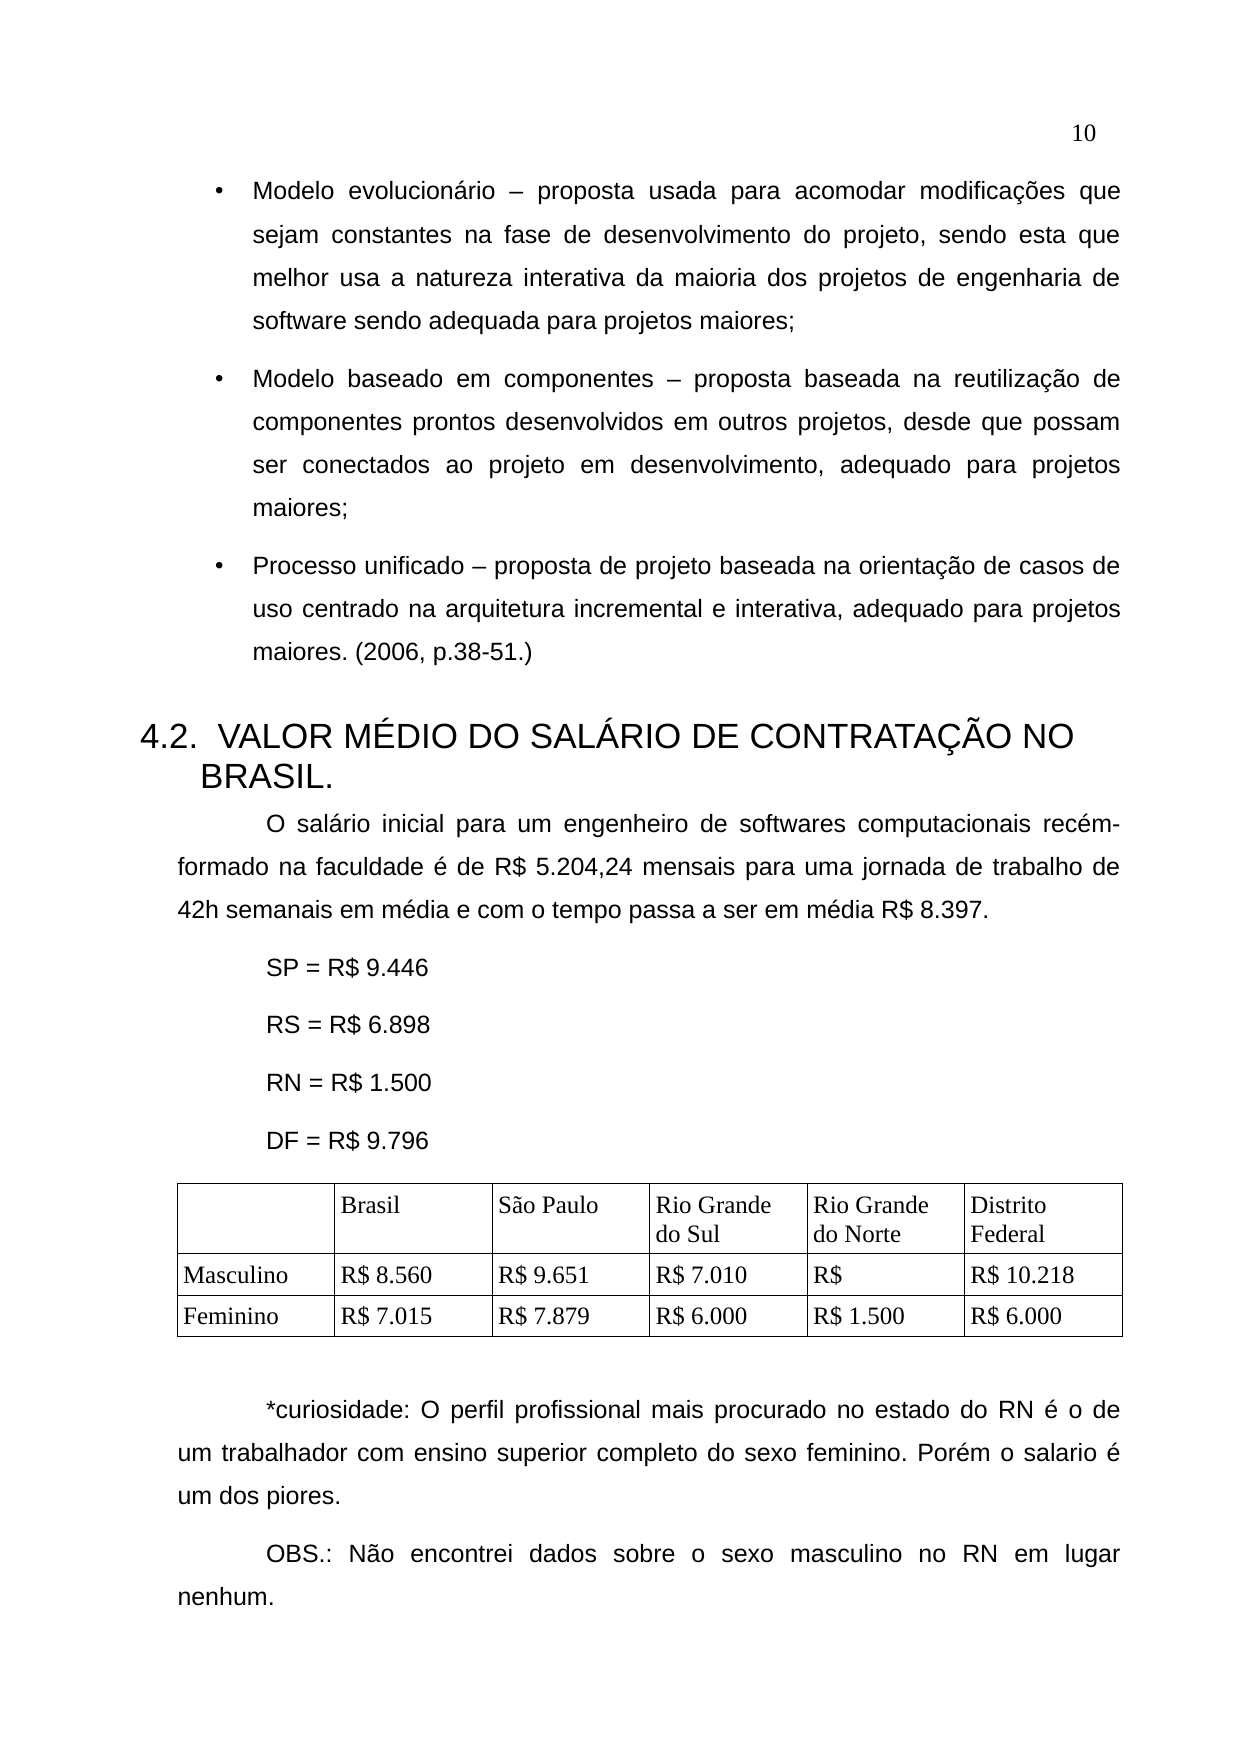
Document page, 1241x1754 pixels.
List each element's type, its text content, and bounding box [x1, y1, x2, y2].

table_cell R$ 6.000 [965, 1296, 1122, 1336]
table_cell R$ [808, 1254, 964, 1294]
table_cell Masculino [178, 1254, 334, 1294]
table_header Brasil [335, 1184, 492, 1253]
table_cell Feminino [178, 1296, 334, 1336]
table_header São Paulo [493, 1184, 649, 1253]
subtitle Valor médio do salário de contratação no Brasil. [140, 716, 1122, 796]
table_cell R$ 9.651 [493, 1254, 649, 1294]
table_cell R$ 8.560 [335, 1254, 492, 1294]
text *curiosidade: O perfil profissional mais procurado no estado do RN é o de um trabalhador com ensino superior completo do sexo feminino. Porém o salario é um dos piores. [177, 1394, 1122, 1509]
text O salário inicial para um engenheiro de softwares computacionais recém-formado na faculdade é de R$ 5.204,24 mensais para uma jornada de trabalho de 42h semanais em média e com o tempo passa a ser em média R$ 8.397. [177, 808, 1122, 923]
list Modelo baseado em componentes – proposta baseada na reutilização de componentes prontos desenvolvidos em outros projetos, desde que possam ser conectados ao projeto em desenvolvimento, adequado para projetos maiores; [215, 363, 1122, 522]
table_cell R$ 7.010 [650, 1254, 807, 1294]
text RS = R$ 6.898 [177, 1010, 1122, 1039]
table_header Rio Grande do Sul [650, 1184, 807, 1253]
table_cell R$ 7.015 [335, 1296, 492, 1336]
text OBS.: Não encontrei dados sobre o sexo masculino no RN em lugar nenhum. [177, 1538, 1122, 1610]
text SP = R$ 9.446 [177, 952, 1122, 981]
table_cell R$ 7.879 [493, 1296, 649, 1336]
list Processo unificado – proposta de projeto baseada na orientação de casos de uso centrado na arquitetura incremental e interativa, adequado para projetos maiores. (2006, p.38-51.) [215, 551, 1122, 666]
table_cell R$ 6.000 [650, 1296, 807, 1336]
table_header [178, 1184, 334, 1253]
list Modelo evolucionário – proposta usada para acomodar modificações que sejam constantes na fase de desenvolvimento do projeto, sendo esta que melhor usa a natureza interativa da maioria dos projetos de engenharia de software sendo adequada para projetos maiores; [215, 176, 1122, 334]
table_header Distrito Federal [965, 1184, 1122, 1253]
table_header Rio Grande do Norte [808, 1184, 964, 1253]
text RN = R$ 1.500 [177, 1068, 1122, 1097]
text DF = R$ 9.796 [177, 1126, 1122, 1154]
table_cell R$ 1.500 [808, 1296, 964, 1336]
table_cell R$ 10.218 [965, 1254, 1122, 1294]
